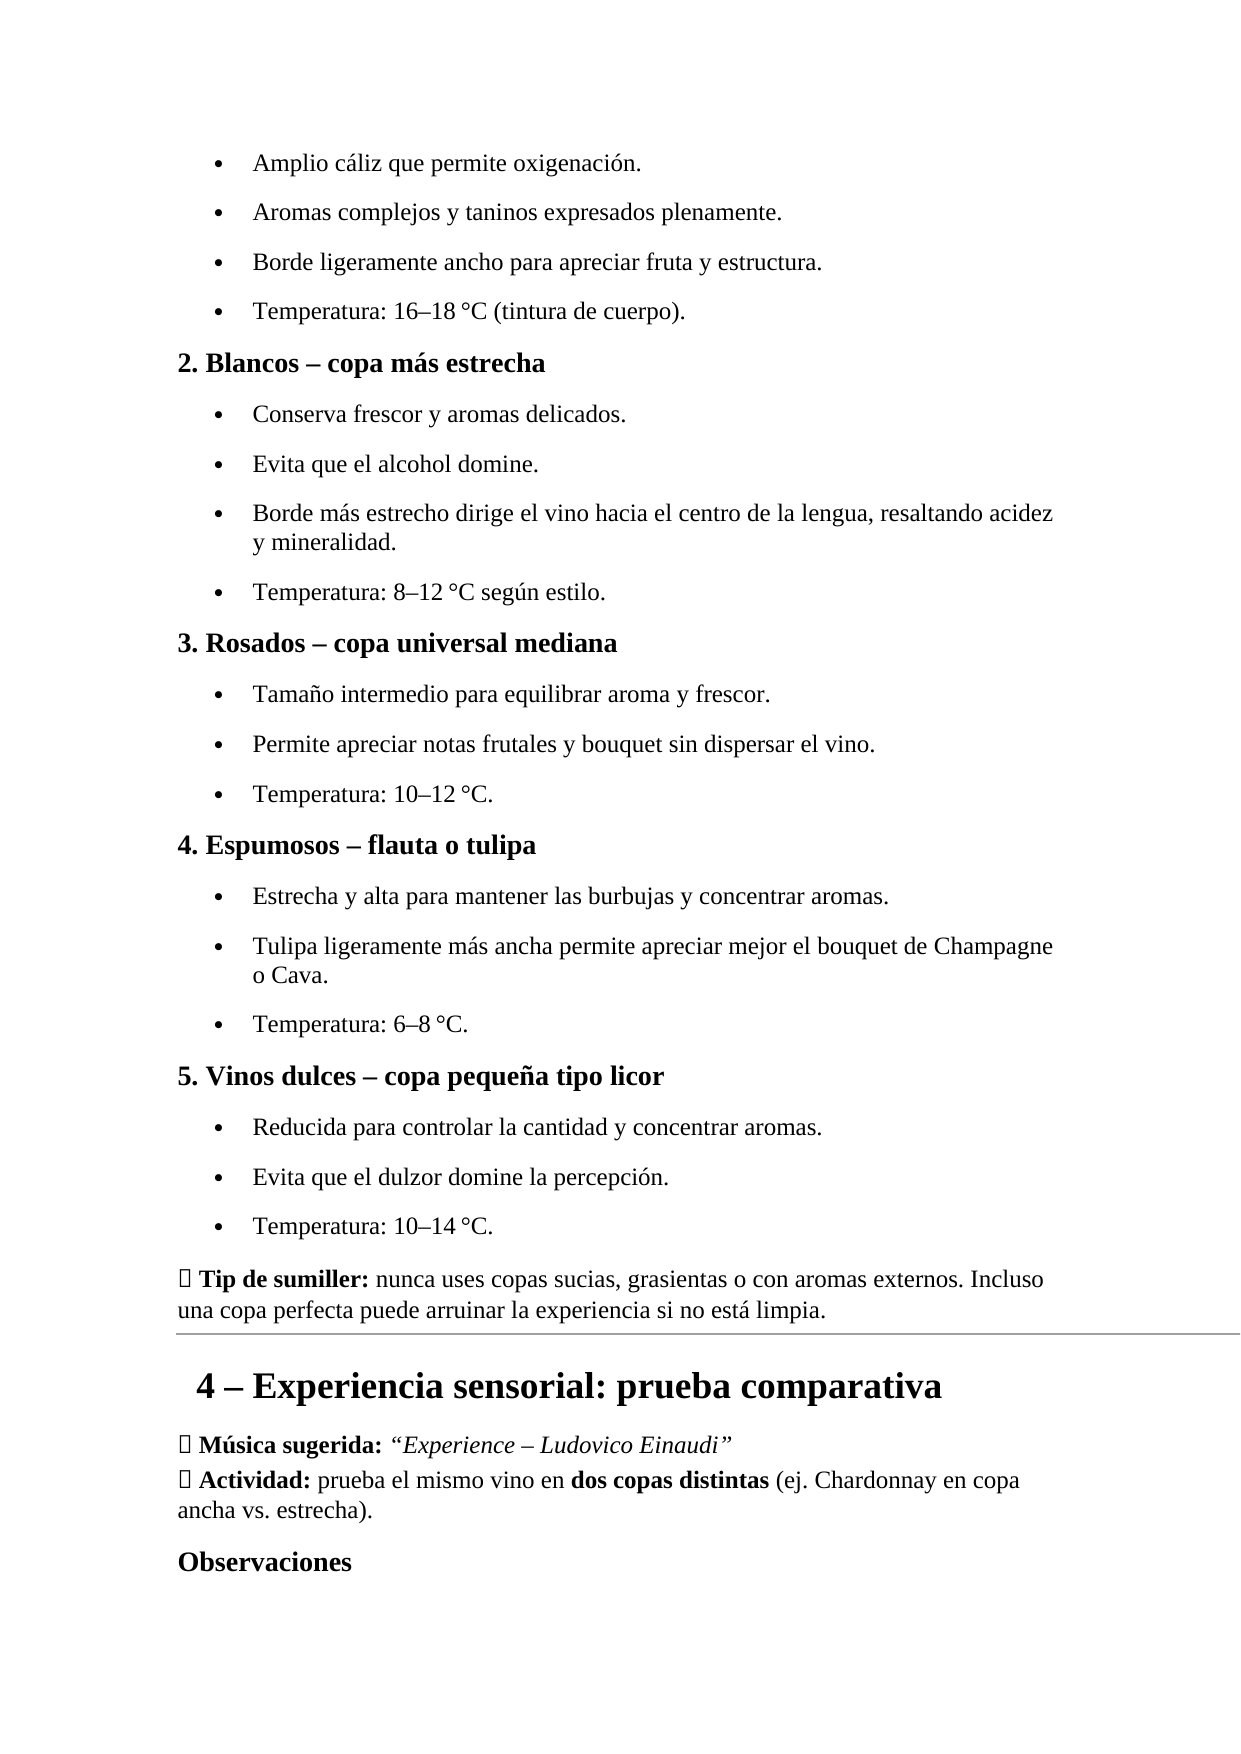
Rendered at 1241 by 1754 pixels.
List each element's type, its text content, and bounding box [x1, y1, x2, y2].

list Temperatura: 10–14 °C. [215, 1211, 1063, 1240]
list Conserva frescor y aromas delicados. [215, 399, 1063, 428]
list Estrecha y alta para mantener las burbujas y concentrar aromas. [215, 881, 1063, 910]
subtitle 3. Rosados – copa universal mediana [177, 626, 1063, 659]
list Tamaño intermedio para equilibrar aroma y frescor. [215, 679, 1063, 708]
list Permite apreciar notas frutales y bouquet sin dispersar el vino. [215, 729, 1063, 758]
subtitle Observaciones [177, 1545, 1063, 1577]
list Tulipa ligeramente más ancha permite apreciar mejor el bouquet de Champagne o Cava. [215, 931, 1063, 988]
text 🎶 Música sugerida: “Experience – Ludovico Einaudi” 🍷 Actividad: prueba el mismo vino en dos copas distintas (ej. Chardonnay en copa ancha vs. estrecha). [177, 1427, 1063, 1524]
list Borde ligeramente ancho para apreciar fruta y estructura. [215, 247, 1063, 276]
list Evita que el alcohol domine. [215, 449, 1063, 477]
list Aromas complejos y taninos expresados plenamente. [215, 197, 1063, 226]
subtitle 4. Espumosos – flauta o tulipa [177, 828, 1063, 861]
list Temperatura: 16–18 °C (tintura de cuerpo). [215, 296, 1063, 325]
subtitle 5. Vinos dulces – copa pequeña tipo licor [177, 1059, 1063, 1091]
list Amplio cáliz que permite oxigenación. [215, 148, 1063, 176]
subtitle 4 – Experiencia sensorial: prueba comparativa [177, 1363, 1063, 1406]
list Evita que el dulzor domine la percepción. [215, 1162, 1063, 1191]
text 💡 Tip de sumiller: nunca uses copas sucias, grasientas o con aromas externos. Incluso una copa perfecta puede arruinar la experiencia si no está limpia. [177, 1261, 1063, 1324]
list Borde más estrecho dirige el vino hacia el centro de la lengua, resaltando acidez y mineralidad. [215, 498, 1063, 556]
list Reducida para controlar la cantidad y concentrar aromas. [215, 1112, 1063, 1141]
list Temperatura: 10–12 °C. [215, 779, 1063, 807]
subtitle 2. Blancos – copa más estrecha [177, 346, 1063, 378]
list Temperatura: 8–12 °C según estilo. [215, 577, 1063, 605]
list Temperatura: 6–8 °C. [215, 1009, 1063, 1038]
